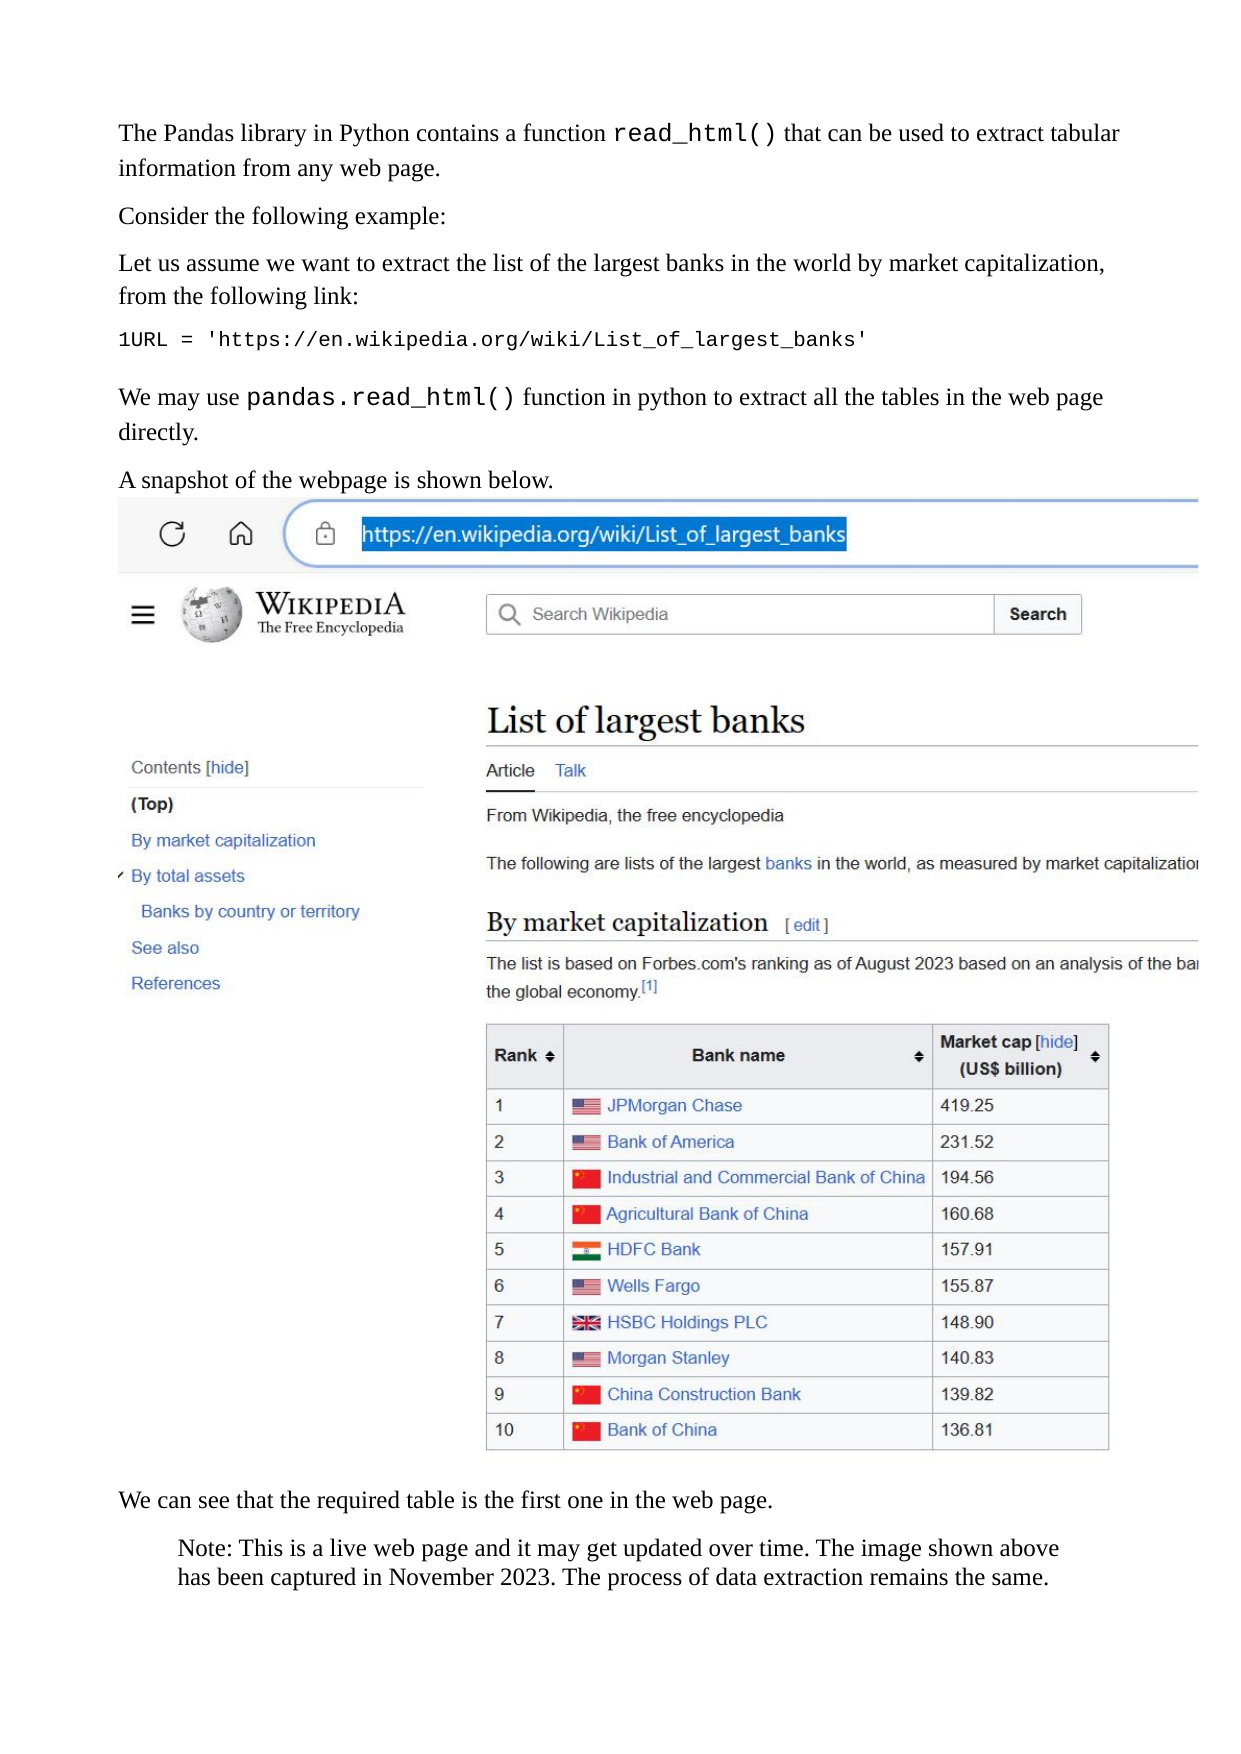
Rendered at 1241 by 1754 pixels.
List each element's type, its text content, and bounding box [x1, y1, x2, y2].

text A snapshot of the webpage is shown below. [118, 465, 1122, 497]
text We may use pandas.read_html() function in python to extract all the tables in the web page directly. [118, 382, 1122, 446]
text Let us assume we want to extract the list of the largest banks in the world by market capitalization, from the following link: [118, 248, 1122, 310]
text Consider the following example: [118, 201, 1122, 229]
text The Pandas library in Python contains a function read_html() that can be used to extract tabular information from any web page. [118, 118, 1122, 182]
picture [118, 497, 1199, 1467]
text 1URL = 'https://en.wikipedia.org/wiki/List_of_largest_banks' [118, 329, 1122, 353]
text Note: This is a live web page and it may get updated over time. The image shown above has been captured in November 2023. The process of data extraction remains the same. [177, 1533, 1063, 1591]
text We can see that the required table is the first one in the web page. [118, 1486, 1122, 1514]
